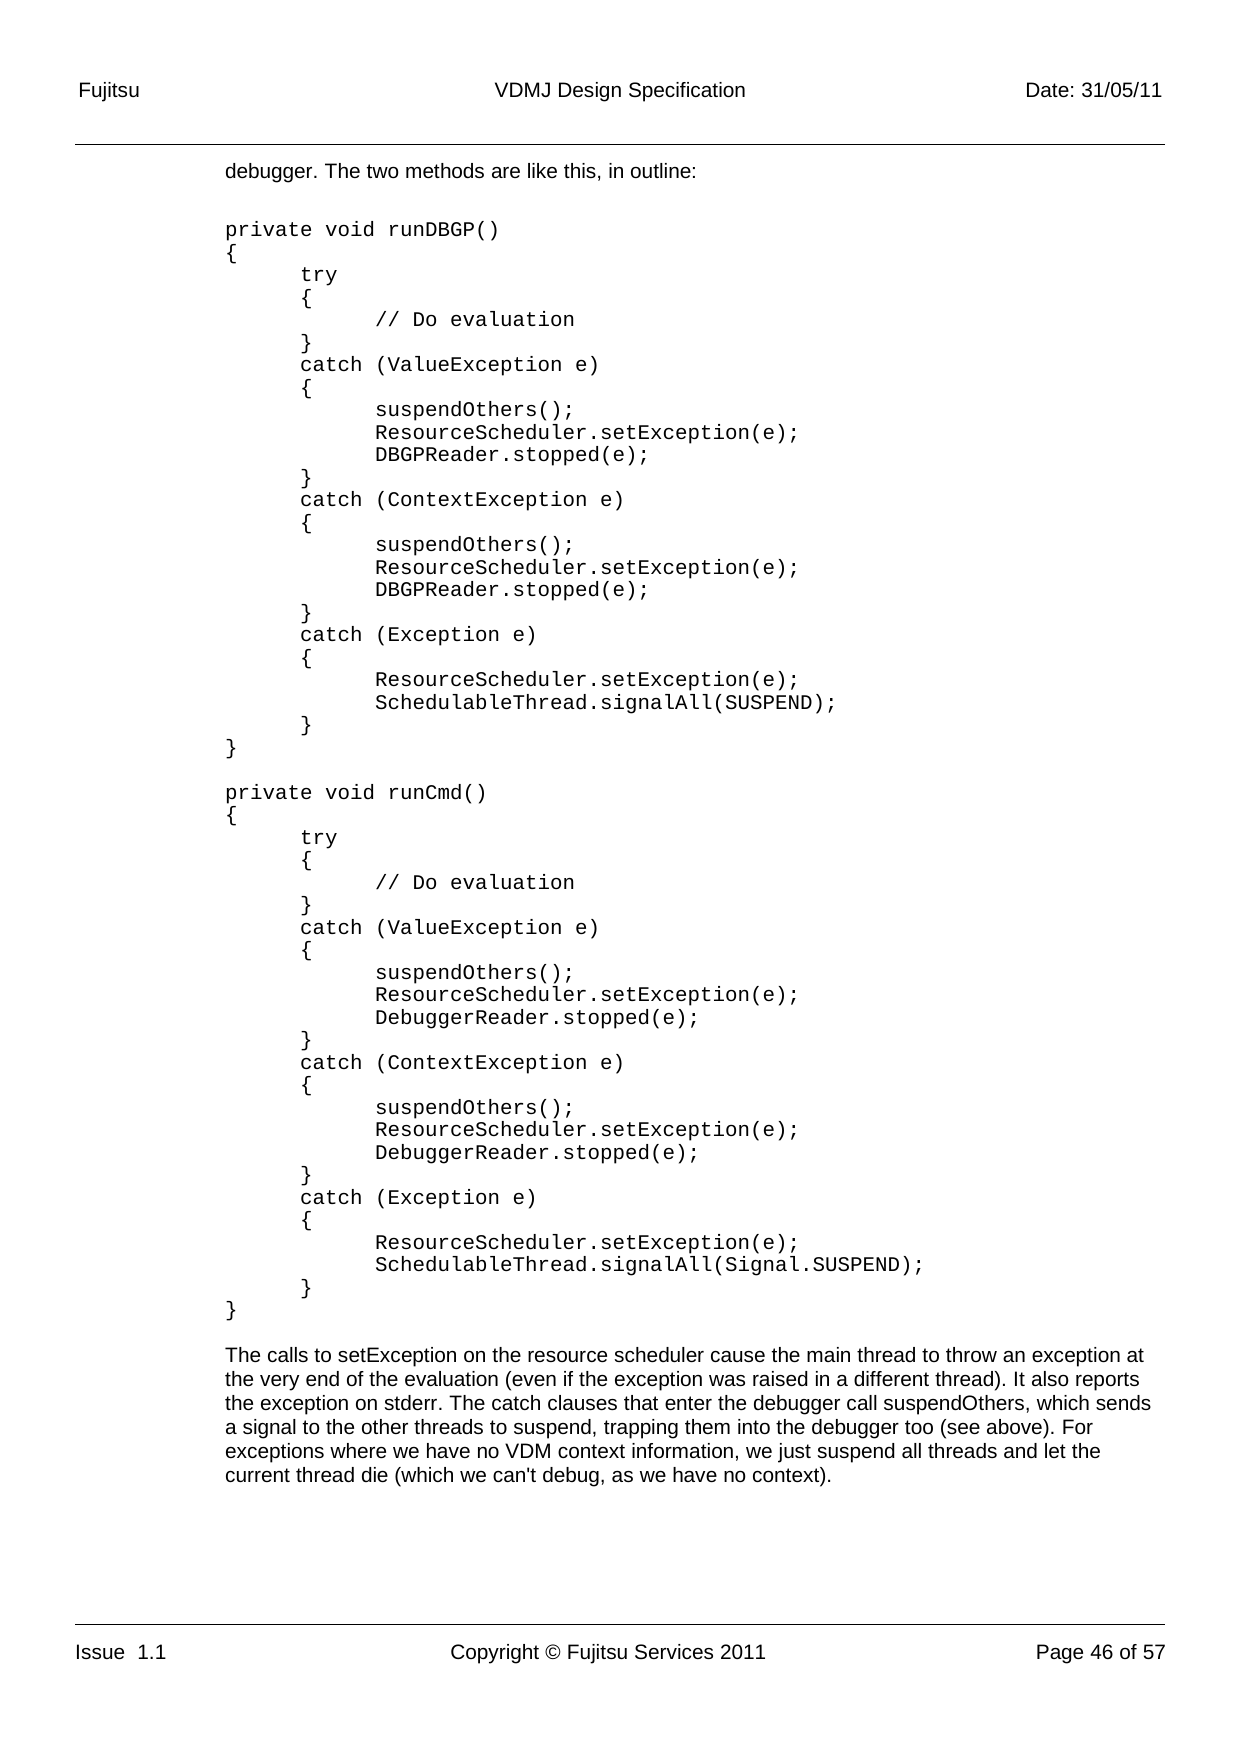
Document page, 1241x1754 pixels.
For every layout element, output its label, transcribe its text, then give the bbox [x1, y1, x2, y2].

text { [225, 286, 1165, 309]
text suspendOthers(); [225, 1096, 1165, 1119]
text try [225, 826, 1165, 849]
text ResourceScheduler.setException(e); [225, 1119, 1165, 1141]
text { [225, 241, 1165, 264]
text } [225, 601, 1165, 624]
text SchedulableThread.signalAll(SUSPEND); [225, 691, 1165, 714]
text DebuggerReader.stopped(e); [225, 1141, 1165, 1164]
text { [225, 939, 1165, 961]
text { [225, 646, 1165, 669]
text DBGPReader.stopped(e); [225, 444, 1165, 466]
text debugger. The two methods are like this, in outline: [225, 160, 1165, 184]
text { [225, 1209, 1165, 1231]
text private void runCmd() [225, 781, 1165, 804]
text } [225, 466, 1165, 489]
text catch (ValueException e) [225, 916, 1165, 939]
text { [225, 376, 1165, 399]
text catch (ContextException e) [225, 1051, 1165, 1074]
text ResourceScheduler.setException(e); [225, 984, 1165, 1006]
text catch (ContextException e) [225, 489, 1165, 511]
text } [225, 1029, 1165, 1051]
text // Do evaluation [225, 871, 1165, 894]
text private void runDBGP() [225, 219, 1165, 241]
text } [225, 736, 1165, 759]
text } [225, 1299, 1165, 1321]
text SchedulableThread.signalAll(Signal.SUSPEND); [225, 1254, 1165, 1276]
text DebuggerReader.stopped(e); [225, 1006, 1165, 1029]
text } [225, 714, 1165, 736]
text { [225, 804, 1165, 826]
text suspendOthers(); [225, 961, 1165, 984]
text try [225, 264, 1165, 286]
text } [225, 1276, 1165, 1299]
text catch (ValueException e) [225, 354, 1165, 376]
text { [225, 1074, 1165, 1096]
text ResourceScheduler.setException(e); [225, 556, 1165, 579]
text } [225, 331, 1165, 354]
text suspendOthers(); [225, 534, 1165, 556]
text suspendOthers(); [225, 399, 1165, 421]
text ResourceScheduler.setException(e); [225, 421, 1165, 444]
text ResourceScheduler.setException(e); [225, 669, 1165, 691]
text ResourceScheduler.setException(e); [225, 1231, 1165, 1254]
text { [225, 849, 1165, 871]
text catch (Exception e) [225, 624, 1165, 646]
text } [225, 894, 1165, 916]
text DBGPReader.stopped(e); [225, 579, 1165, 601]
text } [225, 1164, 1165, 1186]
text catch (Exception e) [225, 1186, 1165, 1209]
text { [225, 511, 1165, 534]
text The calls to setException on the resource scheduler cause the main thread to throw an exception at the very end of the evaluation (even if the exception was raised in a different thread). It also reports the exception on stderr. The catch clauses that enter the debugger call suspendOthers, which sends a signal to the other threads to suspend, trapping them into the debugger too (see above). For exceptions where we have no VDM context information, we just suspend all threads and let the current thread die (which we can't debug, as we have no context). [225, 1344, 1165, 1487]
text // Do evaluation [225, 309, 1165, 331]
